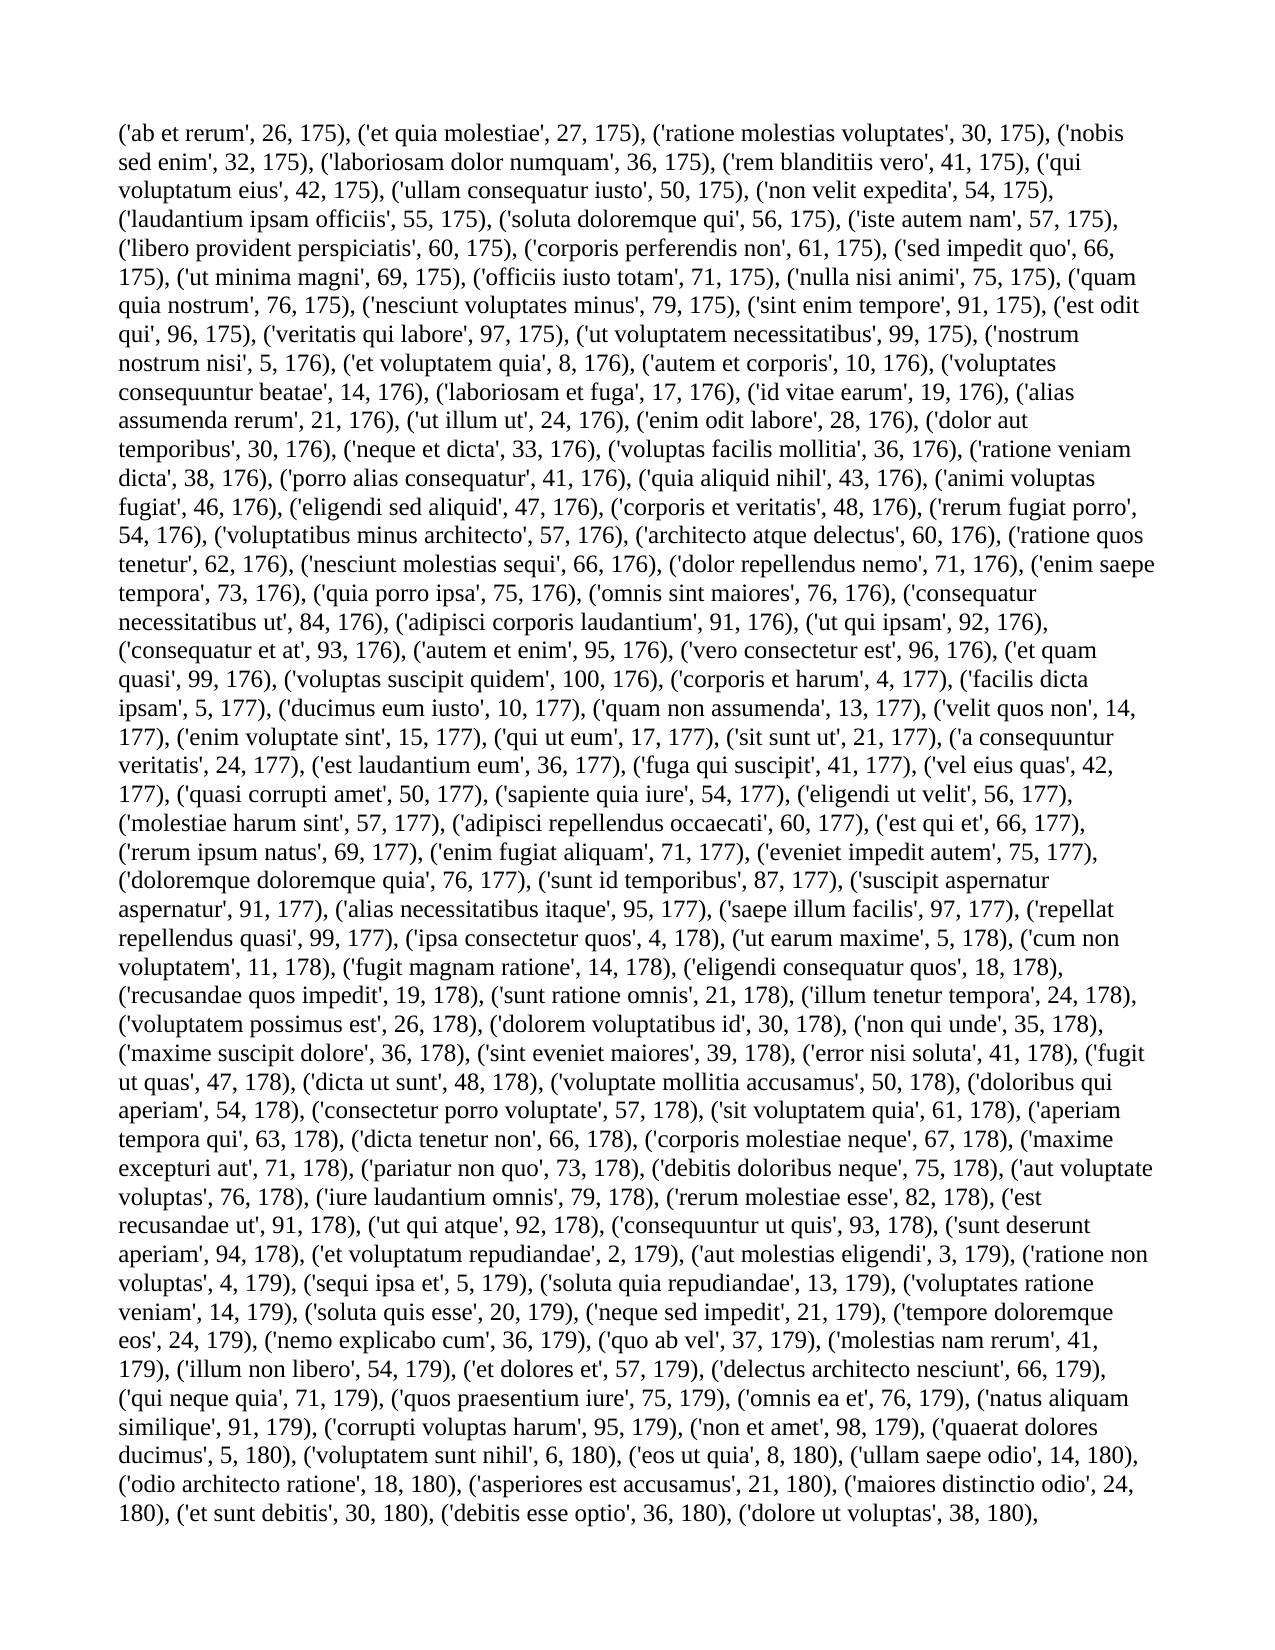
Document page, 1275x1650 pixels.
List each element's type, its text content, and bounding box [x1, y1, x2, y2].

text ('ab et rerum', 26, 175), ('et quia molestiae', 27, 175), ('ratione molestias voluptates', 30, 175), ('nobis sed enim', 32, 175), ('laboriosam dolor numquam', 36, 175), ('rem blanditiis vero', 41, 175), ('qui voluptatum eius', 42, 175), ('ullam consequatur iusto', 50, 175), ('non velit expedita', 54, 175), ('laudantium ipsam officiis', 55, 175), ('soluta doloremque qui', 56, 175), ('iste autem nam', 57, 175), ('libero provident perspiciatis', 60, 175), ('corporis perferendis non', 61, 175), ('sed impedit quo', 66, 175), ('ut minima magni', 69, 175), ('officiis iusto totam', 71, 175), ('nulla nisi animi', 75, 175), ('quam quia nostrum', 76, 175), ('nesciunt voluptates minus', 79, 175), ('sint enim tempore', 91, 175), ('est odit qui', 96, 175), ('veritatis qui labore', 97, 175), ('ut voluptatem necessitatibus', 99, 175), ('nostrum nostrum nisi', 5, 176), ('et voluptatem quia', 8, 176), ('autem et corporis', 10, 176), ('voluptates consequuntur beatae', 14, 176), ('laboriosam et fuga', 17, 176), ('id vitae earum', 19, 176), ('alias assumenda rerum', 21, 176), ('ut illum ut', 24, 176), ('enim odit labore', 28, 176), ('dolor aut temporibus', 30, 176), ('neque et dicta', 33, 176), ('voluptas facilis mollitia', 36, 176), ('ratione veniam dicta', 38, 176), ('porro alias consequatur', 41, 176), ('quia aliquid nihil', 43, 176), ('animi voluptas fugiat', 46, 176), ('eligendi sed aliquid', 47, 176), ('corporis et veritatis', 48, 176), ('rerum fugiat porro', 54, 176), ('voluptatibus minus architecto', 57, 176), ('architecto atque delectus', 60, 176), ('ratione quos tenetur', 62, 176), ('nesciunt molestias sequi', 66, 176), ('dolor repellendus nemo', 71, 176), ('enim saepe tempora', 73, 176), ('quia porro ipsa', 75, 176), ('omnis sint maiores', 76, 176), ('consequatur necessitatibus ut', 84, 176), ('adipisci corporis laudantium', 91, 176), ('ut qui ipsam', 92, 176), ('consequatur et at', 93, 176), ('autem et enim', 95, 176), ('vero consectetur est', 96, 176), ('et quam quasi', 99, 176), ('voluptas suscipit quidem', 100, 176), ('corporis et harum', 4, 177), ('facilis dicta ipsam', 5, 177), ('ducimus eum iusto', 10, 177), ('quam non assumenda', 13, 177), ('velit quos non', 14, 177), ('enim voluptate sint', 15, 177), ('qui ut eum', 17, 177), ('sit sunt ut', 21, 177), ('a consequuntur veritatis', 24, 177), ('est laudantium eum', 36, 177), ('fuga qui suscipit', 41, 177), ('vel eius quas', 42, 177), ('quasi corrupti amet', 50, 177), ('sapiente quia iure', 54, 177), ('eligendi ut velit', 56, 177), ('molestiae harum sint', 57, 177), ('adipisci repellendus occaecati', 60, 177), ('est qui et', 66, 177), ('rerum ipsum natus', 69, 177), ('enim fugiat aliquam', 71, 177), ('eveniet impedit autem', 75, 177), ('doloremque doloremque quia', 76, 177), ('sunt id temporibus', 87, 177), ('suscipit aspernatur aspernatur', 91, 177), ('alias necessitatibus itaque', 95, 177), ('saepe illum facilis', 97, 177), ('repellat repellendus quasi', 99, 177), ('ipsa consectetur quos', 4, 178), ('ut earum maxime', 5, 178), ('cum non voluptatem', 11, 178), ('fugit magnam ratione', 14, 178), ('eligendi consequatur quos', 18, 178), ('recusandae quos impedit', 19, 178), ('sunt ratione omnis', 21, 178), ('illum tenetur tempora', 24, 178), ('voluptatem possimus est', 26, 178), ('dolorem voluptatibus id', 30, 178), ('non qui unde', 35, 178), ('maxime suscipit dolore', 36, 178), ('sint eveniet maiores', 39, 178), ('error nisi soluta', 41, 178), ('fugit ut quas', 47, 178), ('dicta ut sunt', 48, 178), ('voluptate mollitia accusamus', 50, 178), ('doloribus qui aperiam', 54, 178), ('consectetur porro voluptate', 57, 178), ('sit voluptatem quia', 61, 178), ('aperiam tempora qui', 63, 178), ('dicta tenetur non', 66, 178), ('corporis molestiae neque', 67, 178), ('maxime excepturi aut', 71, 178), ('pariatur non quo', 73, 178), ('debitis doloribus neque', 75, 178), ('aut voluptate voluptas', 76, 178), ('iure laudantium omnis', 79, 178), ('rerum molestiae esse', 82, 178), ('est recusandae ut', 91, 178), ('ut qui atque', 92, 178), ('consequuntur ut quis', 93, 178), ('sunt deserunt aperiam', 94, 178), ('et voluptatum repudiandae', 2, 179), ('aut molestias eligendi', 3, 179), ('ratione non voluptas', 4, 179), ('sequi ipsa et', 5, 179), ('soluta quia repudiandae', 13, 179), ('voluptates ratione veniam', 14, 179), ('soluta quis esse', 20, 179), ('neque sed impedit', 21, 179), ('tempore doloremque eos', 24, 179), ('nemo explicabo cum', 36, 179), ('quo ab vel', 37, 179), ('molestias nam rerum', 41, 179), ('illum non libero', 54, 179), ('et dolores et', 57, 179), ('delectus architecto nesciunt', 66, 179), ('qui neque quia', 71, 179), ('quos praesentium iure', 75, 179), ('omnis ea et', 76, 179), ('natus aliquam similique', 91, 179), ('corrupti voluptas harum', 95, 179), ('non et amet', 98, 179), ('quaerat dolores ducimus', 5, 180), ('voluptatem sunt nihil', 6, 180), ('eos ut quia', 8, 180), ('ullam saepe odio', 14, 180), ('odio architecto ratione', 18, 180), ('asperiores est accusamus', 21, 180), ('maiores distinctio odio', 24, 180), ('et sunt debitis', 30, 180), ('debitis esse optio', 36, 180), ('dolore ut voluptas', 38, 180), [118, 118, 1157, 1527]
